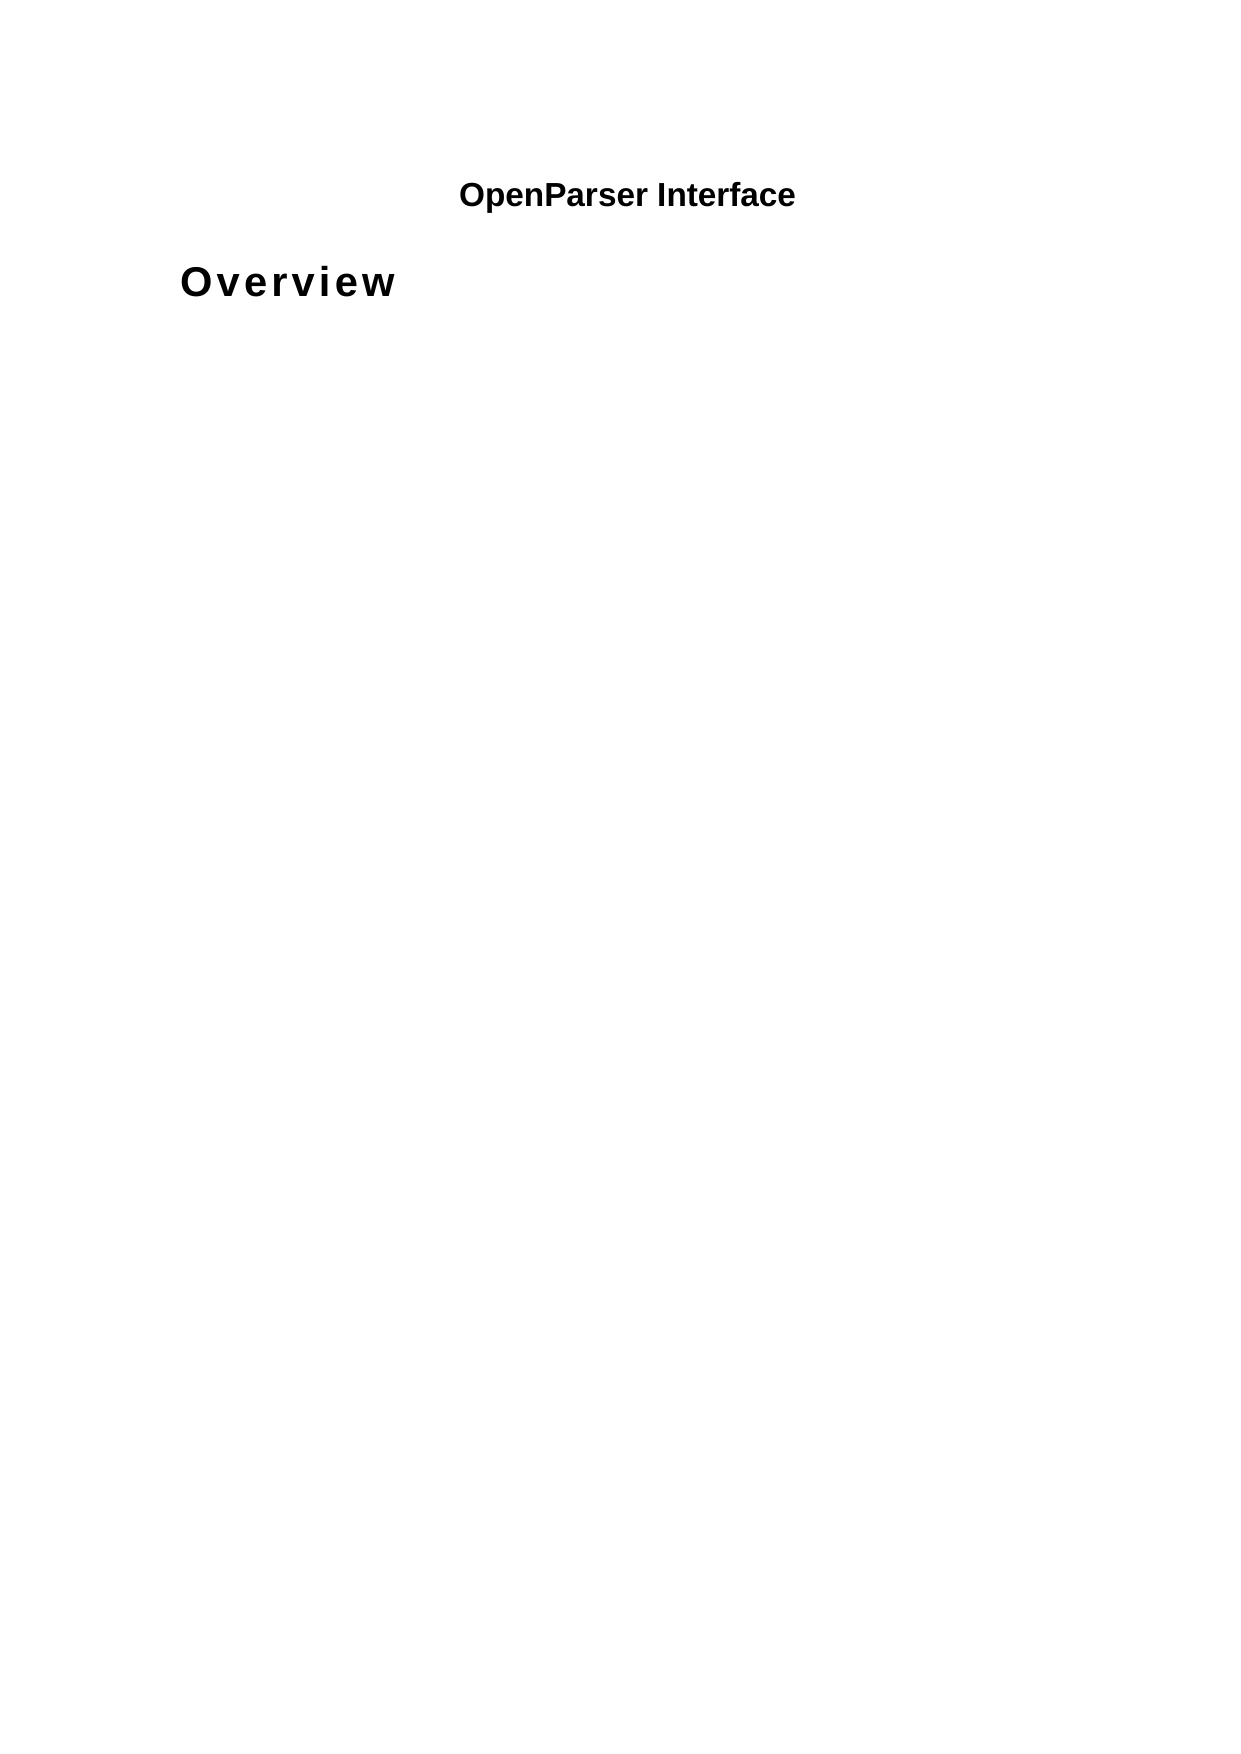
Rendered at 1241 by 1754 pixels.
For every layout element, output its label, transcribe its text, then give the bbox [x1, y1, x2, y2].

subtitle Overview [180, 258, 1150, 306]
subtitle OpenParser Interface [105, 175, 1150, 213]
